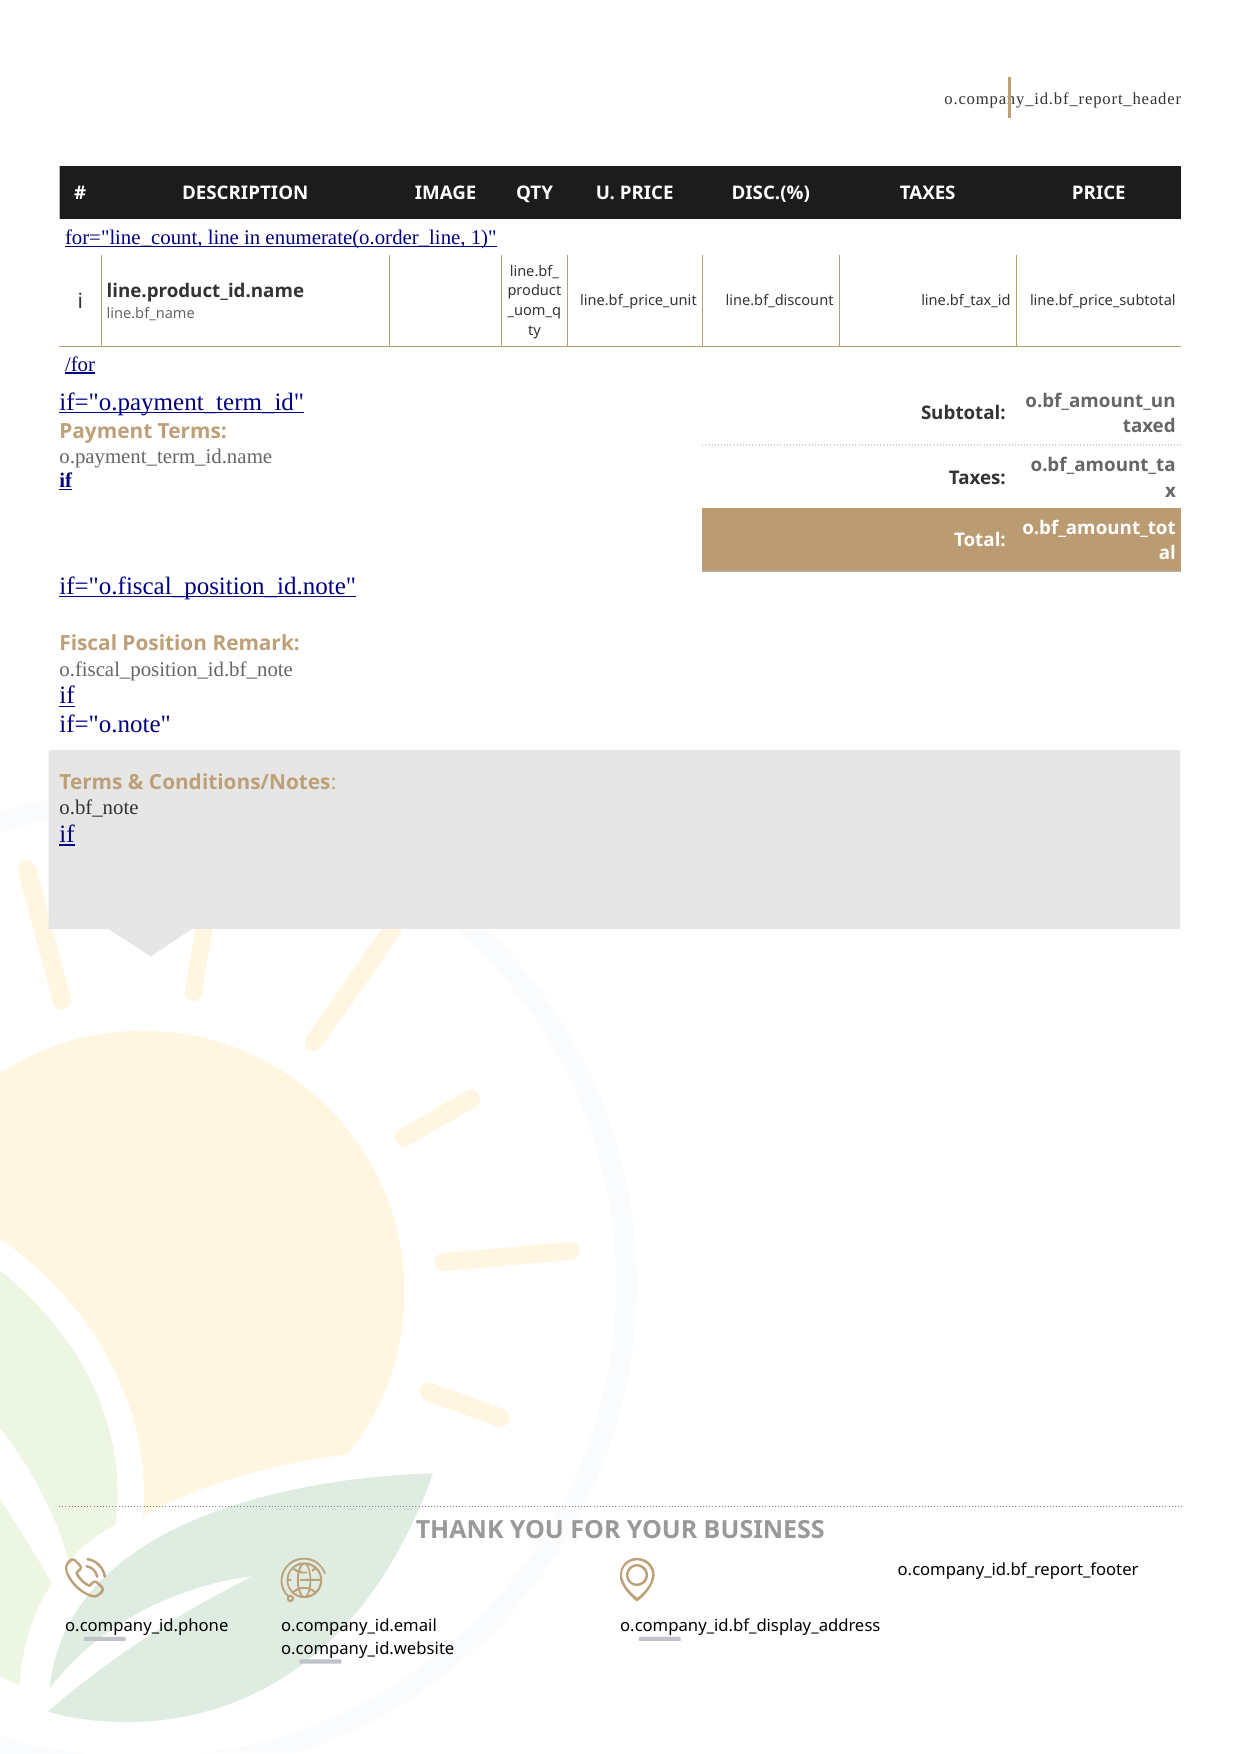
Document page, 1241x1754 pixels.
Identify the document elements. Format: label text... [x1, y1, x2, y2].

table_header DESCRIPTION [101, 166, 389, 219]
table_cell line.product_id.name line.bf_name [102, 255, 389, 346]
table_header QTY [501, 166, 567, 219]
table_header PRICE [1016, 166, 1181, 219]
table_header IMAGE [389, 166, 501, 219]
table_cell line.bf_product_uom_qty [502, 255, 567, 346]
text if="o.note" [59, 709, 1181, 738]
table_cell line.bf_price_subtotal [1017, 255, 1181, 346]
text o.fiscal_position_id.bf_note [59, 657, 1181, 681]
table_cell o.bf_amount_untaxed [1016, 381, 1181, 444]
table_cell Total: [702, 508, 1016, 571]
table_cell line.bf_discount [703, 255, 839, 346]
table_cell [390, 255, 501, 346]
table_header # [60, 166, 101, 219]
table_header TAXES [839, 166, 1016, 219]
table_cell o.bf_amount_tax [1016, 444, 1181, 508]
table_header DISC.(%) [702, 166, 839, 219]
table_cell o.bf_amount_total [1016, 508, 1181, 571]
table_cell /for [59, 347, 1181, 381]
table_cell for="line_count, line in enumerate(o.order_line, 1)" [59, 219, 1181, 254]
text Fiscal Position Remark: [59, 628, 1181, 657]
table_cell line.bf_price_unit [568, 255, 702, 346]
table_cell line.bf_tax_id [840, 255, 1016, 346]
table_cell Subtotal: [702, 381, 1016, 444]
table_cell if="o.payment_term_id" Payment Terms: o.payment_term_id.name if [59, 381, 702, 571]
table_cell Taxes: [702, 444, 1016, 508]
text if="o.fiscal_position_id.note" [59, 571, 1181, 600]
table_header U. PRICE [567, 166, 702, 219]
text if [59, 681, 1181, 709]
table_cell i [59, 255, 101, 346]
